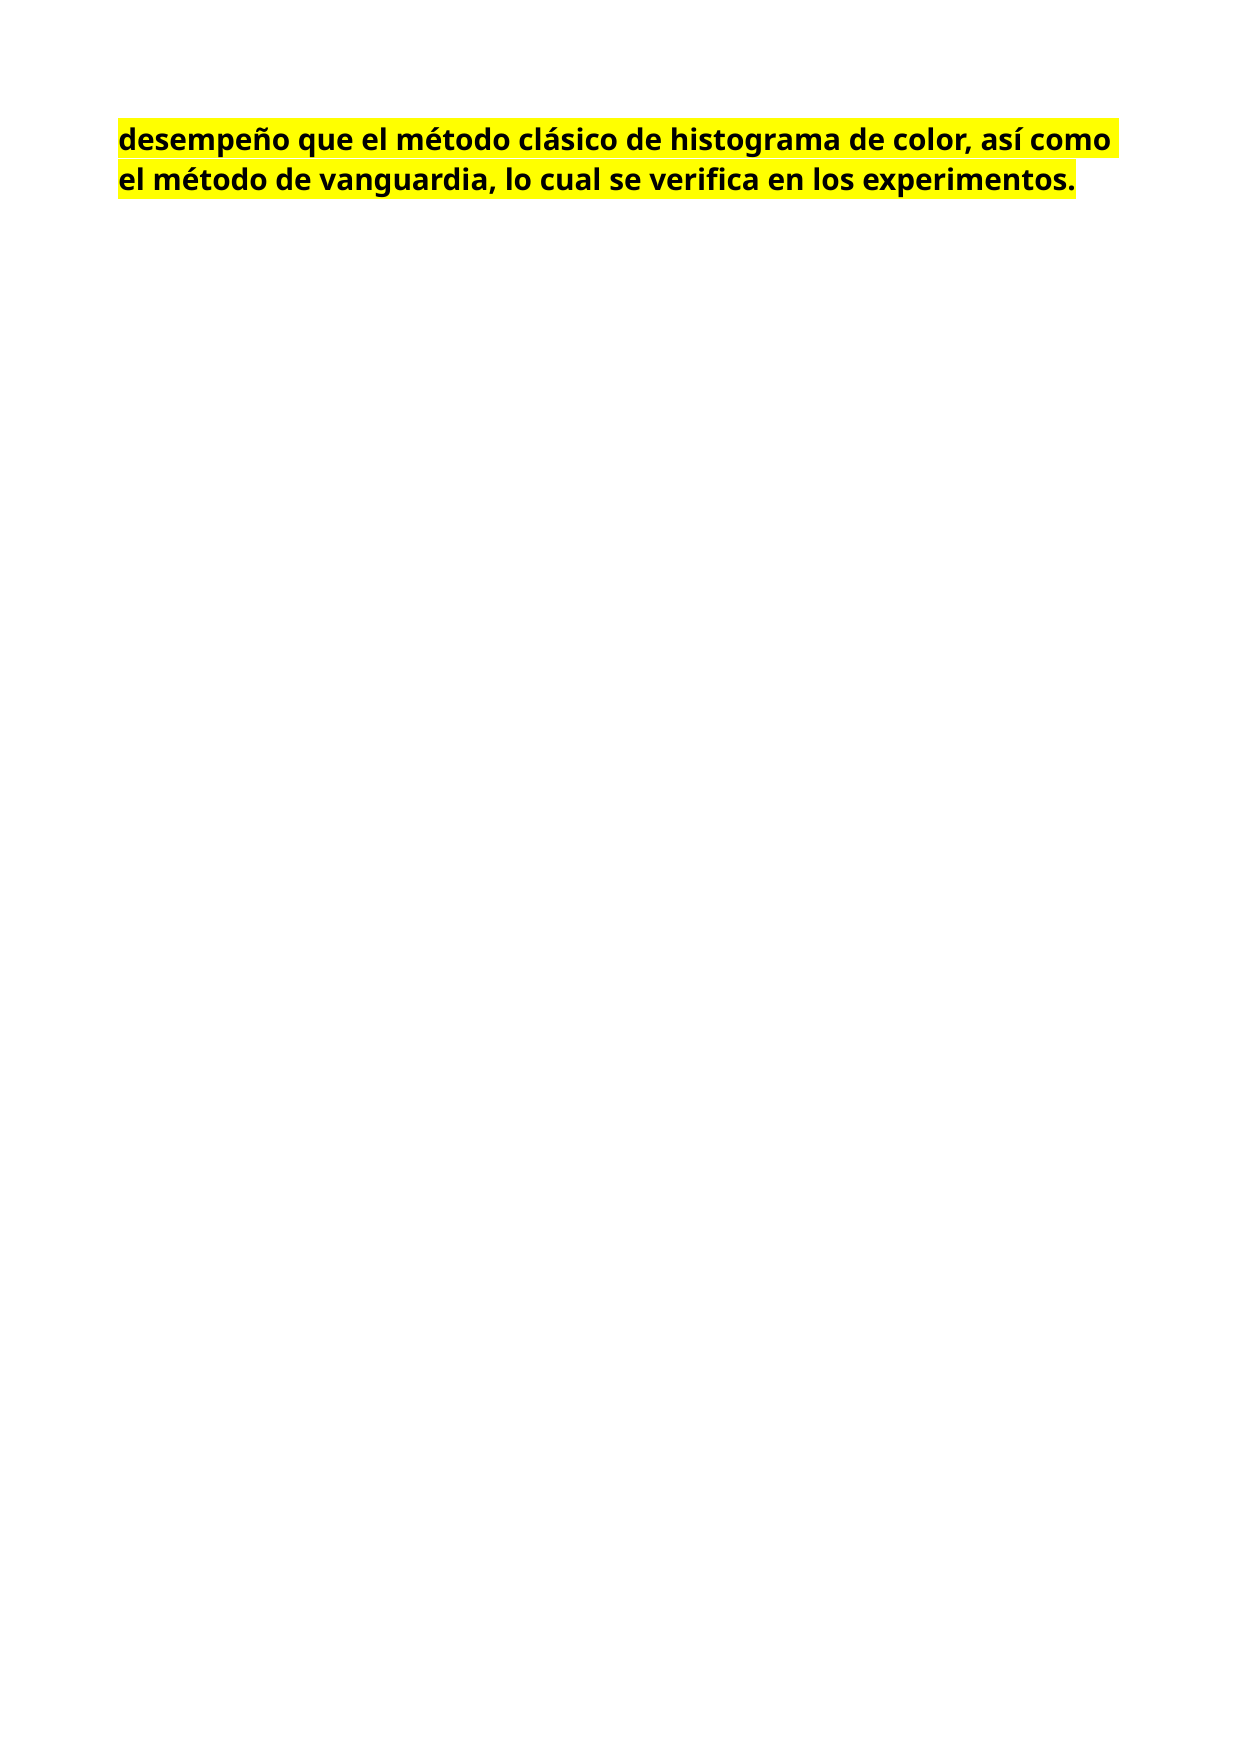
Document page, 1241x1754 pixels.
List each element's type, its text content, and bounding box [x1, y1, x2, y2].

text desempeño que el método clásico de histograma de color, así como el método de vanguardia, lo cual se verifica en los experimentos. [118, 118, 1122, 199]
